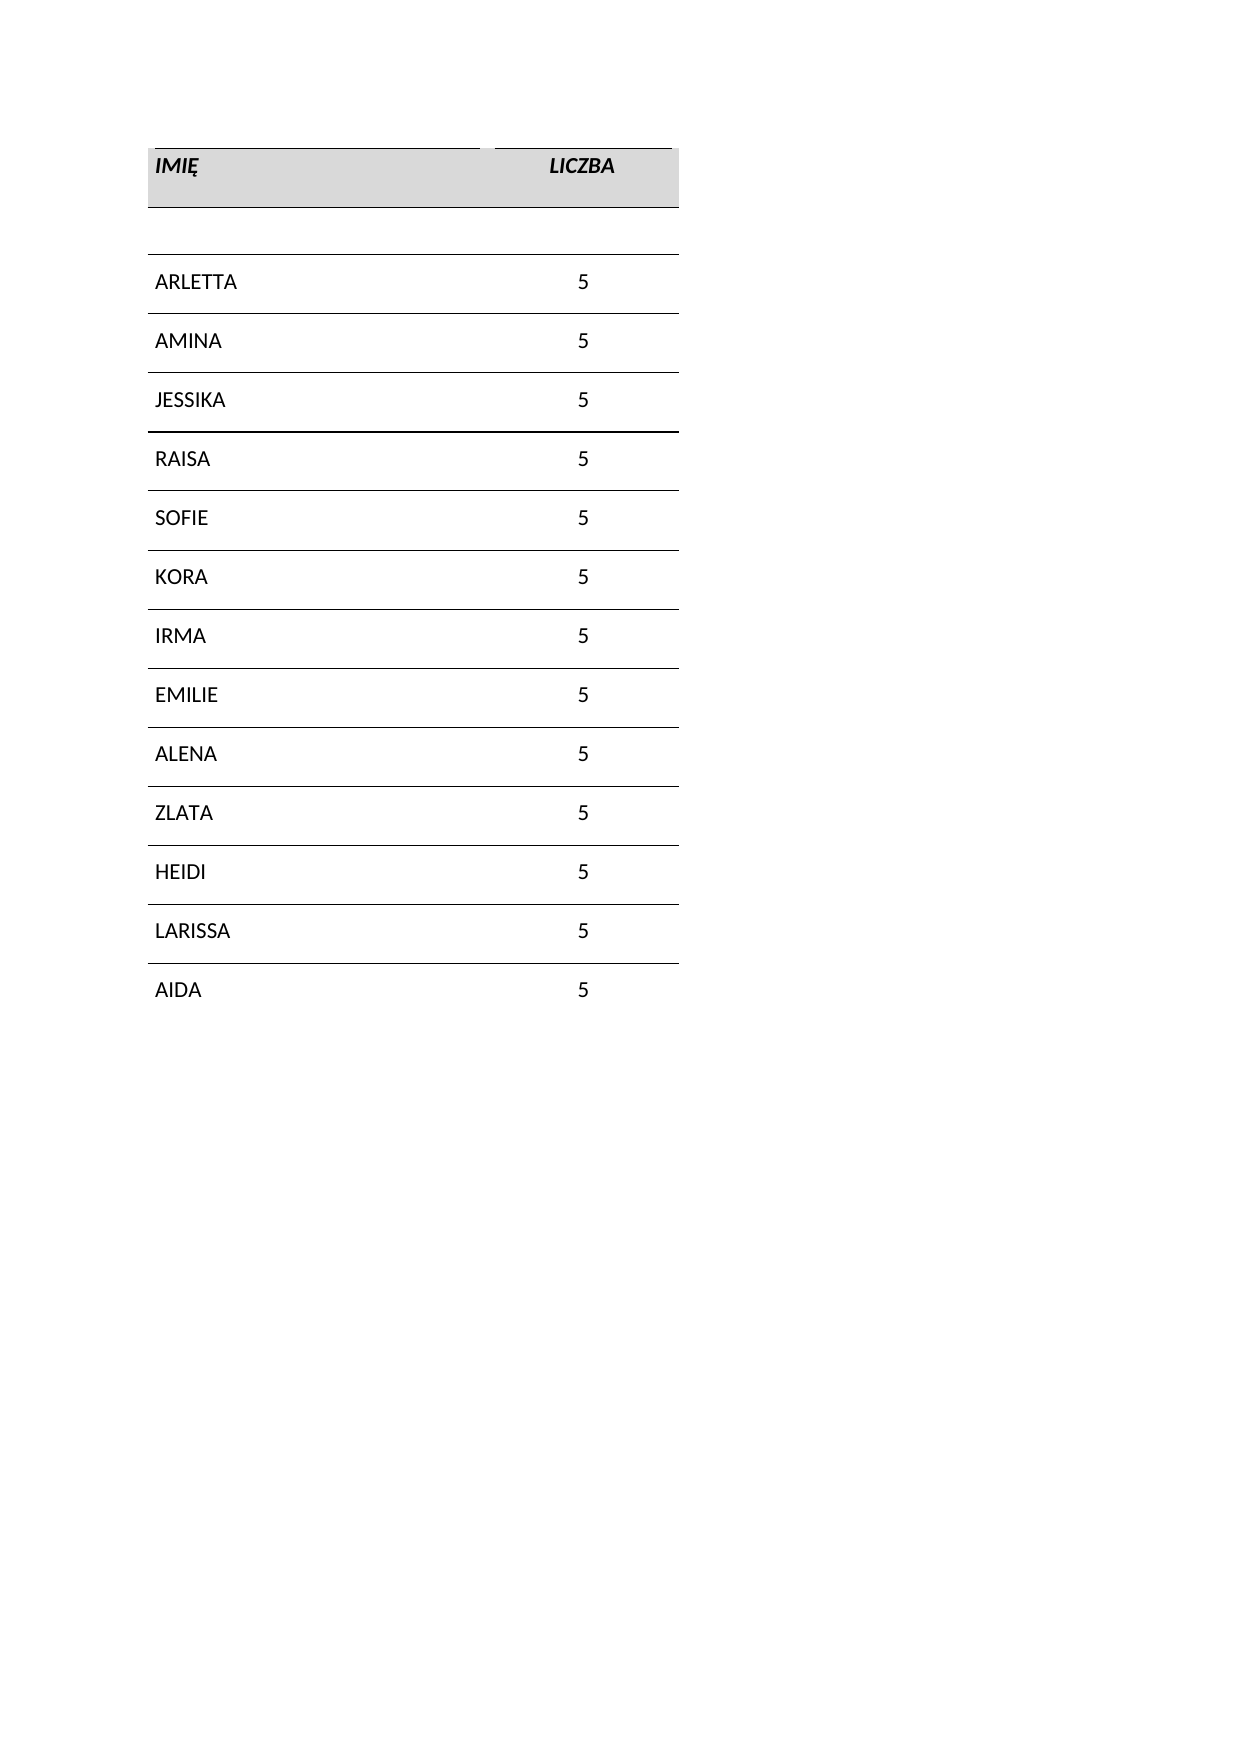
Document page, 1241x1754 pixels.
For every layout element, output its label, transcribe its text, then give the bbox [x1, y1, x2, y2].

table_cell AIDA [148, 964, 487, 1022]
table_cell 5 [487, 787, 679, 845]
table_cell LARISSA [148, 905, 487, 963]
table_cell ARLETTA [148, 255, 487, 313]
table_cell 5 [487, 491, 679, 549]
table_cell 5 [487, 728, 679, 786]
table_cell AMINA [148, 314, 487, 372]
table_cell ZLATA [148, 787, 487, 845]
table_cell 5 [487, 964, 679, 1022]
table_cell 5 [487, 373, 679, 431]
table_cell 5 [487, 255, 679, 313]
table_cell RAISA [148, 433, 487, 490]
table_cell [487, 208, 679, 254]
table_cell 5 [487, 433, 679, 490]
table_cell 5 [487, 551, 679, 608]
table_header IMIĘ [148, 148, 487, 207]
table_cell 5 [487, 314, 679, 372]
table_cell KORA [148, 551, 487, 608]
table_cell 5 [487, 905, 679, 963]
table_cell 5 [487, 610, 679, 668]
table_cell HEIDI [148, 846, 487, 904]
table_cell SOFIE [148, 491, 487, 549]
table_cell 5 [487, 846, 679, 904]
table_header LICZBA [487, 148, 679, 207]
table_cell ALENA [148, 728, 487, 786]
table_cell EMILIE [148, 669, 487, 727]
table_cell IRMA [148, 610, 487, 668]
table_cell 5 [487, 669, 679, 727]
table_cell JESSIKA [148, 373, 487, 431]
table_cell [148, 208, 487, 254]
